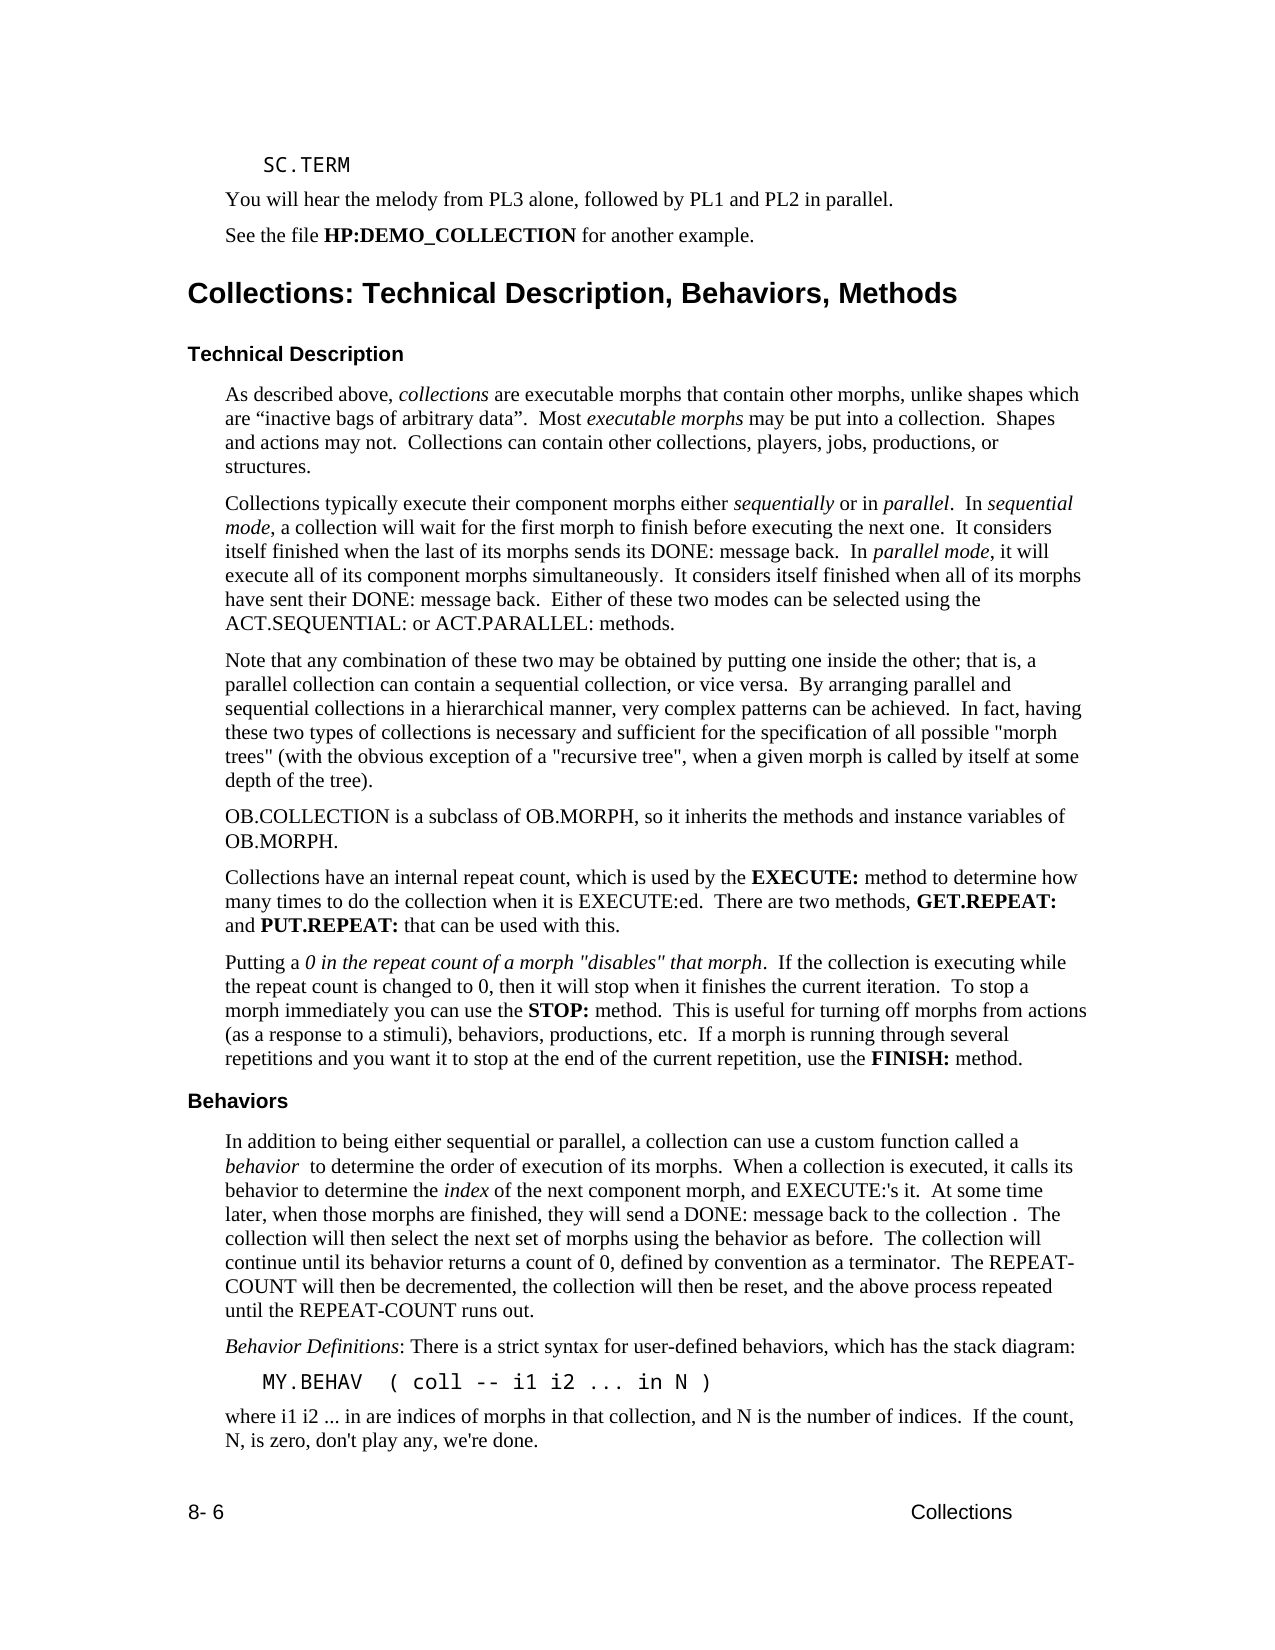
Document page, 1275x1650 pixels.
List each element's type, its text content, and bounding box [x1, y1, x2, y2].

text As described above, collections are executable morphs that contain other morphs, unlike shapes which are “inactive bags of arbitrary data”. Most executable morphs may be put into a collection. Shapes and actions may not. Collections can contain other collections, players, jobs, productions, or structures. [225, 382, 1087, 478]
text SC.TERM [262, 150, 1087, 178]
text Behavior Definitions: There is a strict syntax for user-defined behaviors, which has the stack diagram: [225, 1334, 1087, 1358]
text Collections have an internal repeat count, which is used by the EXECUTE: method to determine how many times to do the collection when it is EXECUTE:ed. There are two methods, GET.REPEAT: and PUT.REPEAT: that can be used with this. [225, 865, 1087, 937]
text MY.BEHAV ( coll -- i1 i2 ... in N ) [262, 1367, 1087, 1395]
text Putting a 0 in the repeat count of a morph "disables" that morph. If the collection is executing while the repeat count is changed to 0, then it will stop when it finishes the current iteration. To stop a morph immediately you can use the STOP: method. This is useful for turning off morphs from actions (as a response to a stimuli), behaviors, productions, etc. If a morph is running through several repetitions and you want it to stop at the end of the current repetition, use the FINISH: method. [225, 950, 1087, 1070]
text OB.COLLECTION is a subclass of OB.MORPH, so it inherits the methods and instance variables of OB.MORPH. [225, 804, 1087, 853]
text Collections typically execute their component morphs either sequentially or in parallel. In sequential mode, a collection will wait for the first morph to finish before executing the next one. It considers itself finished when the last of its morphs sends its DONE: message back. In parallel mode, it will execute all of its component morphs simultaneously. It considers itself finished when all of its morphs have sent their DONE: message back. Either of these two modes can be selected using the ACT.SEQUENTIAL: or ACT.PARALLEL: methods. [225, 491, 1087, 635]
subtitle Technical Description [187, 341, 1087, 365]
text Note that any combination of these two may be obtained by putting one inside the other; that is, a parallel collection can contain a sequential collection, or vice versa. By arranging parallel and sequential collections in a hierarchical manner, very complex patterns can be achieved. In fact, having these two types of collections is necessary and sufficient for the specification of all possible "morph trees" (with the obvious exception of a "recursive tree", when a given morph is called by itself at some depth of the tree). [225, 648, 1087, 792]
subtitle Behaviors [187, 1089, 1087, 1113]
subtitle Collections: Technical Description, Behaviors, Methods [187, 277, 1087, 310]
text See the file HP:DEMO_COLLECTION for another example. [225, 223, 1087, 247]
text You will hear the melody from PL3 alone, followed by PL1 and PL2 in parallel. [225, 187, 1087, 211]
text where i1 i2 ... in are indices of morphs in that collection, and N is the number of indices. If the count, N, is zero, don't play any, we're done. [225, 1404, 1087, 1452]
text In addition to being either sequential or parallel, a collection can use a custom function called a behavior to determine the order of execution of its morphs. When a collection is executed, it calls its behavior to determine the index of the next component morph, and EXECUTE:'s it. At some time later, when those morphs are finished, they will send a DONE: message back to the collection . The collection will then select the next set of morphs using the behavior as before. The collection will continue until its behavior returns a count of 0, defined by convention as a terminator. The REPEAT-COUNT will then be decremented, the collection will then be reset, and the above process repeated until the REPEAT-COUNT runs out. [225, 1129, 1087, 1322]
